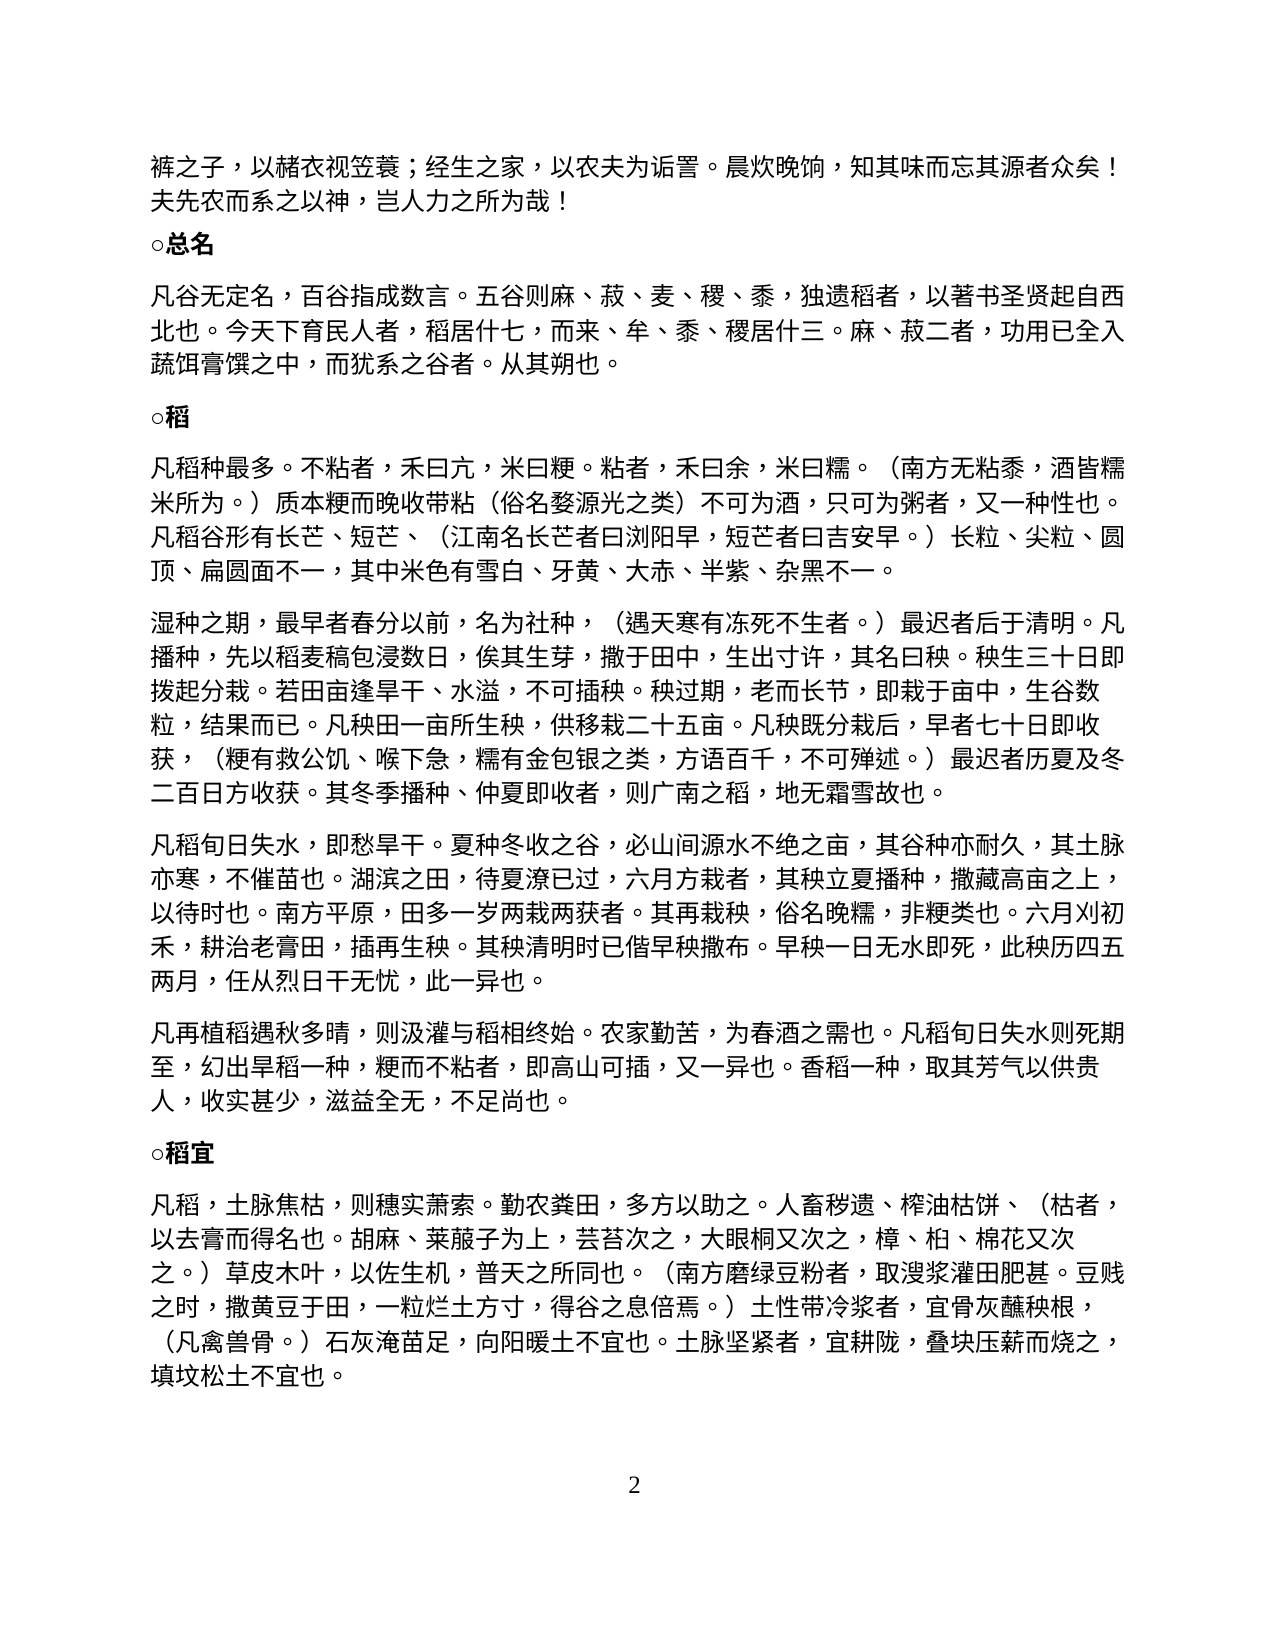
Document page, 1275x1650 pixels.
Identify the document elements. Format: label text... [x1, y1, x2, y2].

text ○稻宜 [150, 1136, 1125, 1170]
text 凡稻种最多。不粘者，禾曰亢，米曰粳。粘者，禾曰余，米曰糯。（南方无粘黍，酒皆糯米所为。）质本粳而晚收带粘（俗名婺源光之类）不可为酒，只可为粥者，又一种性也。凡稻谷形有长芒、短芒、（江南名长芒者曰浏阳早，短芒者曰吉安早。）长粒、尖粒、圆顶、扁圆面不一，其中米色有雪白、牙黄、大赤、半紫、杂黑不一。 [150, 451, 1125, 587]
text 湿种之期，最早者春分以前，名为社种，（遇天寒有冻死不生者。）最迟者后于清明。凡播种，先以稻麦稿包浸数日，俟其生芽，撒于田中，生出寸许，其名曰秧。秧生三十日即拨起分栽。若田亩逢旱干、水溢，不可插秧。秧过期，老而长节，即栽于亩中，生谷数粒，结果而已。凡秧田一亩所生秧，供移栽二十五亩。凡秧既分栽后，早者七十日即收获，（粳有救公饥、喉下急，糯有金包银之类，方语百千，不可殚述。）最迟者历夏及冬二百日方收获。其冬季播种、仲夏即收者，则广南之稻，地无霜雪故也。 [150, 605, 1125, 810]
text 凡再植稻遇秋多晴，则汲灌与稻相终始。农家勤苦，为春酒之需也。凡稻旬日失水则死期至，幻出旱稻一种，粳而不粘者，即高山可插，又一异也。香稻一种，取其芳气以供贵人，收实甚少，滋益全无，不足尚也。 [150, 1016, 1125, 1118]
text ○总名 [150, 227, 1125, 261]
text 凡稻，土脉焦枯，则穗实萧索。勤农粪田，多方以助之。人畜秽遗、榨油枯饼、（枯者，以去膏而得名也。胡麻、莱菔子为上，芸苔次之，大眼桐又次之，樟、桕、棉花又次之。）草皮木叶，以佐生机，普天之所同也。（南方磨绿豆粉者，取溲浆灌田肥甚。豆贱之时，撒黄豆于田，一粒烂土方寸，得谷之息倍焉。）土性带冷浆者，宜骨灰蘸秧根，（凡禽兽骨。）石灰淹苗足，向阳暖土不宜也。土脉坚紧者，宜耕陇，叠块压薪而烧之，填坟松土不宜也。 [150, 1188, 1125, 1392]
text 凡谷无定名，百谷指成数言。五谷则麻、菽、麦、稷、黍，独遗稻者，以著书圣贤起自西北也。今天下育民人者，稻居什七，而来、牟、黍、稷居什三。麻、菽二者，功用已全入蔬饵膏馔之中，而犹系之谷者。从其朔也。 [150, 279, 1125, 381]
text ○稻 [150, 399, 1125, 433]
text 裤之子，以赭衣视笠蓑；经生之家，以农夫为诟詈。晨炊晚饷，知其味而忘其源者众矣！夫先农而系之以神，岂人力之所为哉！ [150, 150, 1125, 218]
text 凡稻旬日失水，即愁旱干。夏种冬收之谷，必山间源水不绝之亩，其谷种亦耐久，其土脉亦寒，不催苗也。湖滨之田，待夏潦已过，六月方栽者，其秧立夏播种，撒藏高亩之上，以待时也。南方平原，田多一岁两栽两获者。其再栽秧，俗名晚糯，非粳类也。六月刈初禾，耕治老膏田，插再生秧。其秧清明时已偕早秧撒布。早秧一日无水即死，此秧历四五两月，任从烈日干无忧，此一异也。 [150, 828, 1125, 998]
